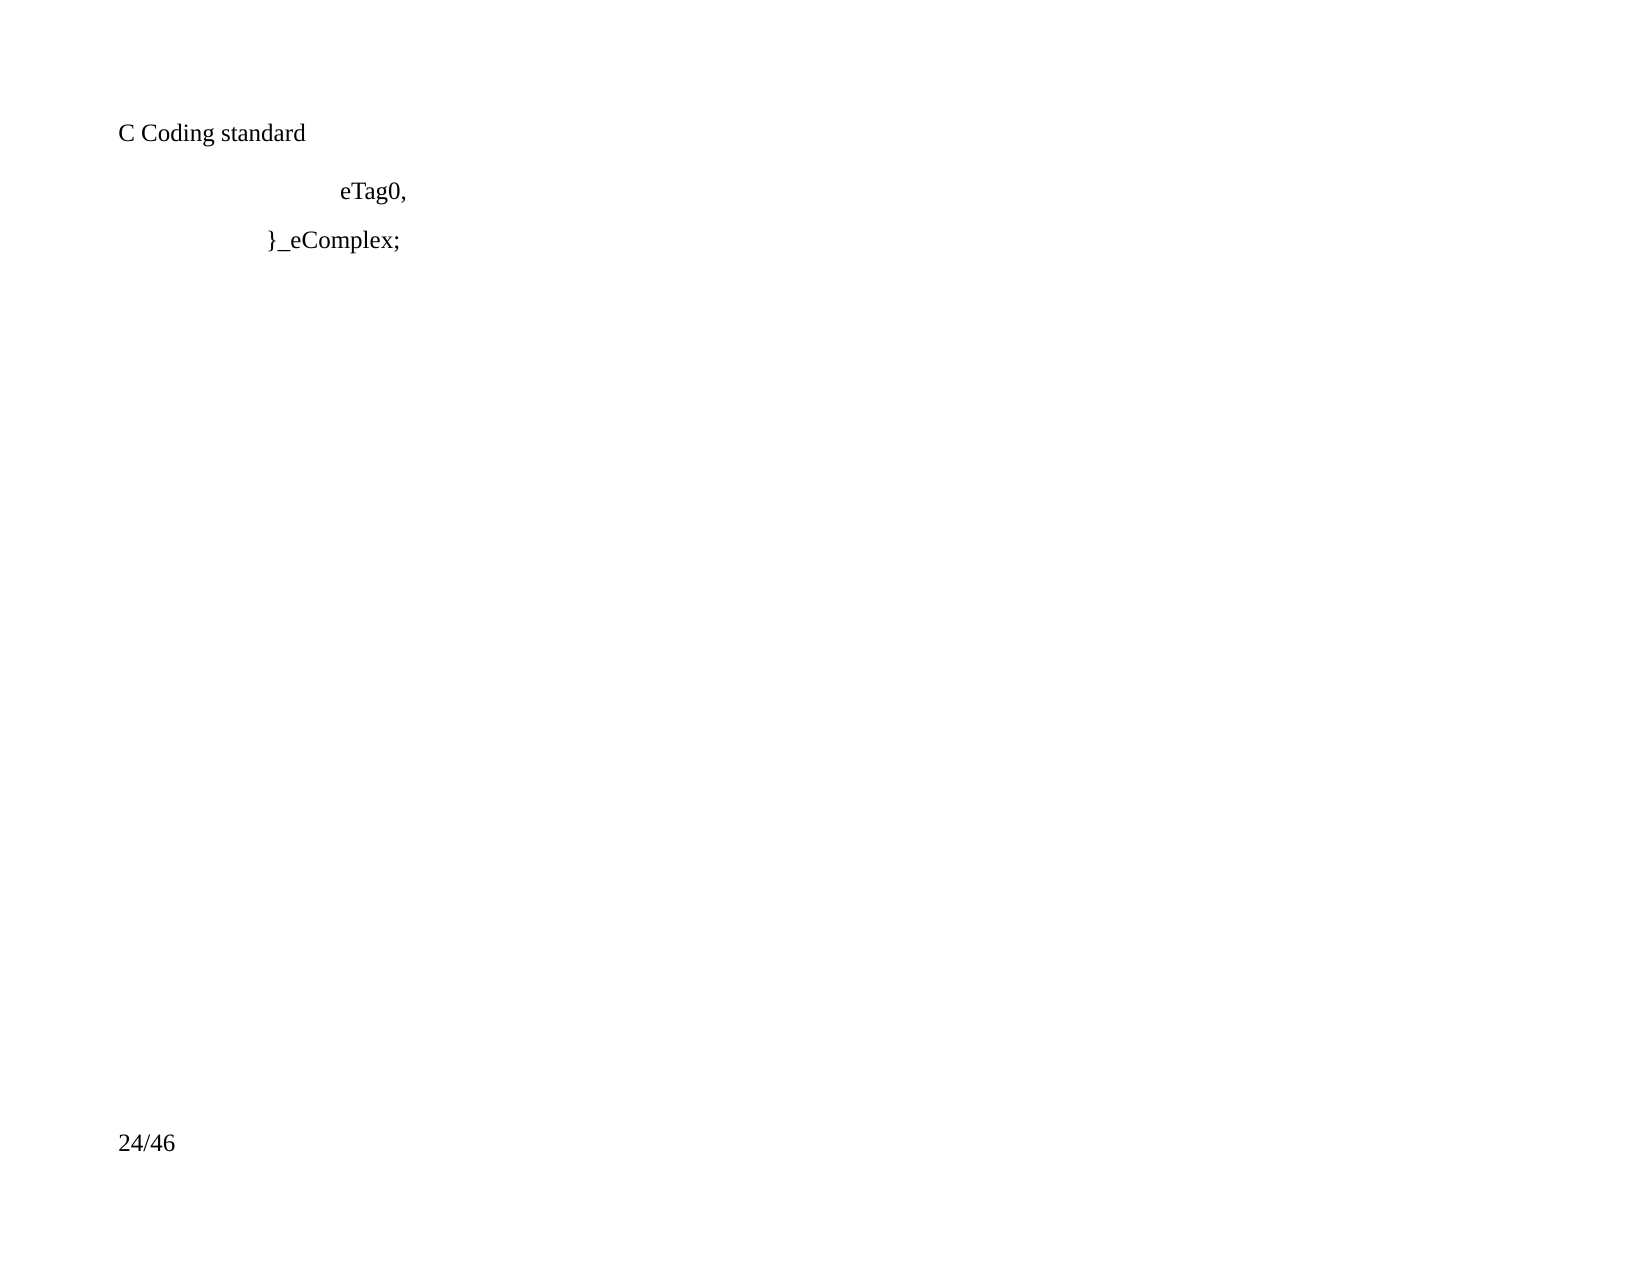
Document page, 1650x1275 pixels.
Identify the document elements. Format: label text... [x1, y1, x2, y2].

text eTag0, [340, 176, 1532, 205]
text }_eComplex; [266, 225, 1532, 254]
